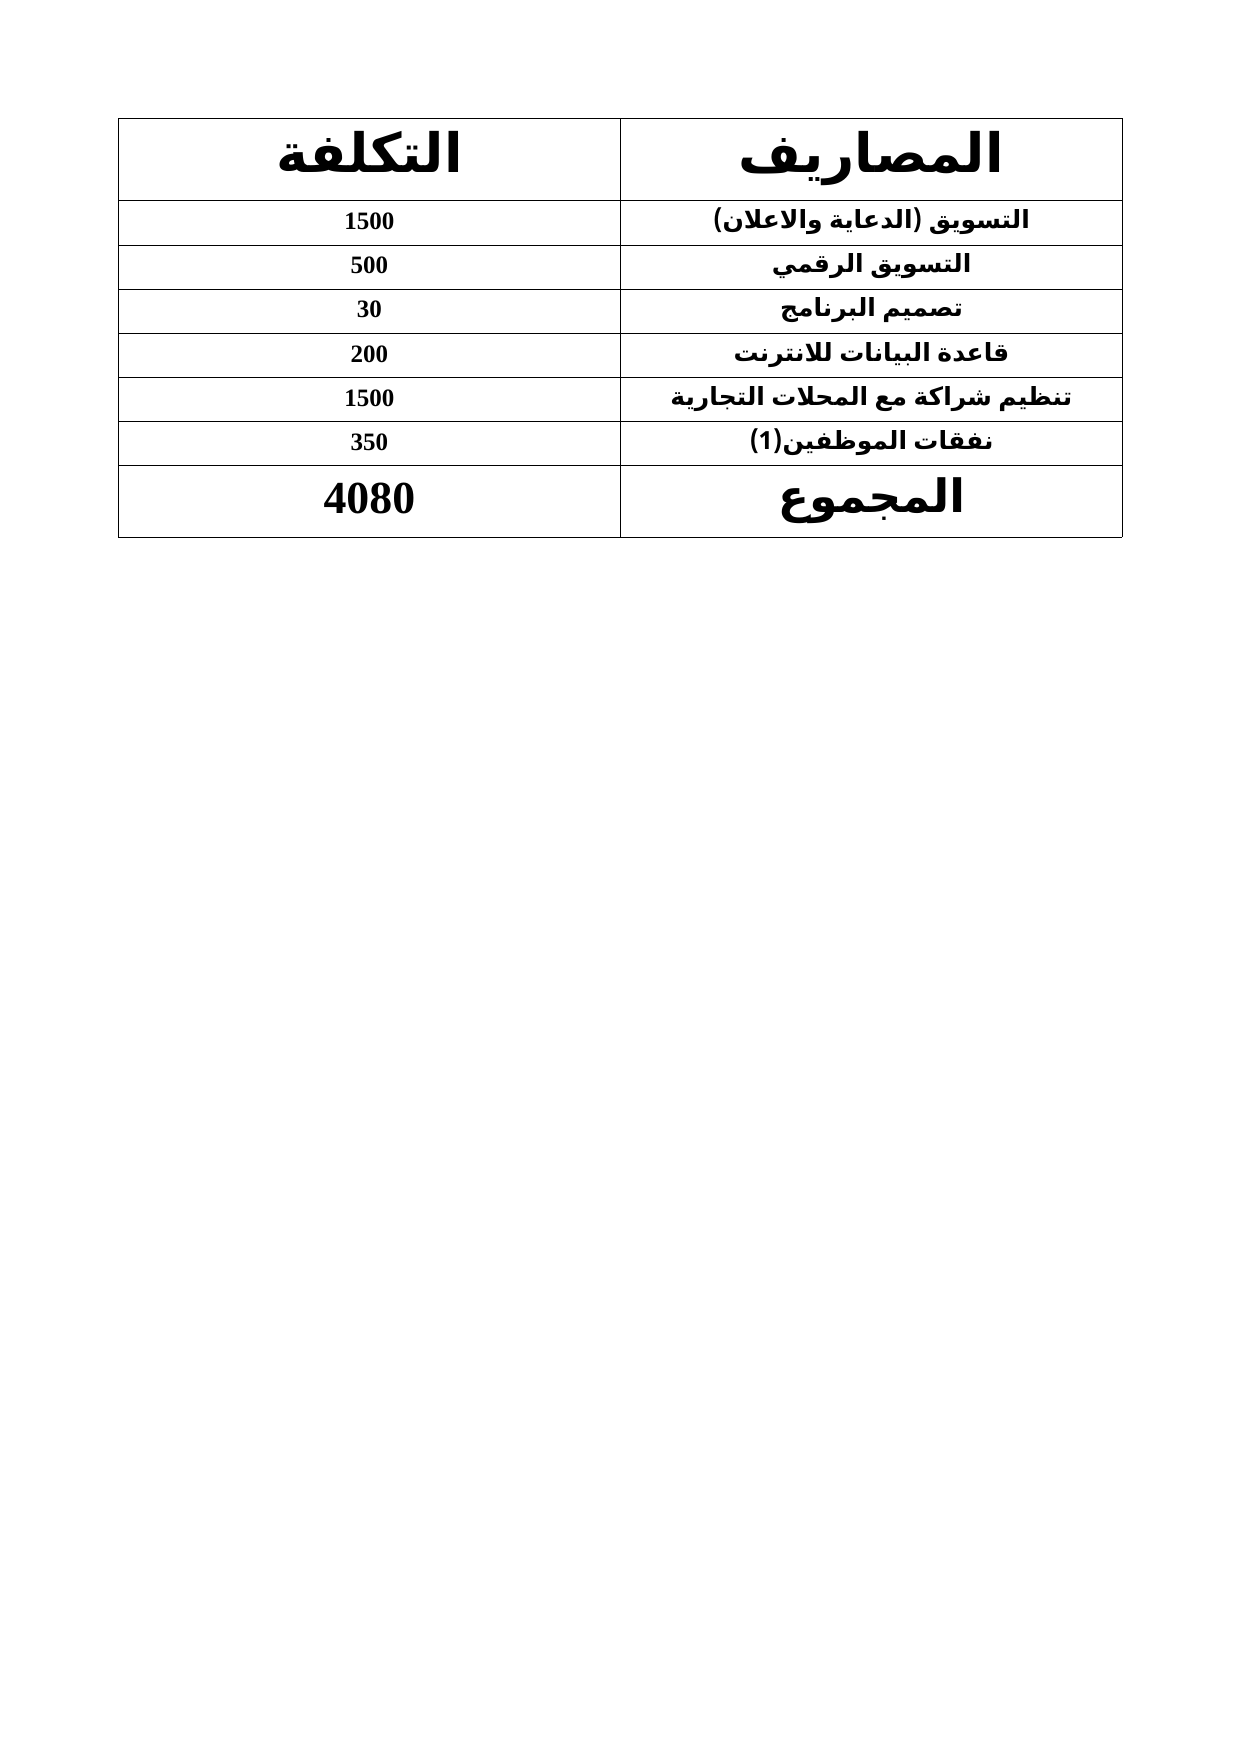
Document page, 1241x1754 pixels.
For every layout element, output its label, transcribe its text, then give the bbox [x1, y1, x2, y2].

table_cell 1500 [119, 201, 620, 244]
table_cell 500 [119, 246, 620, 289]
table_header التكلفة [119, 119, 620, 200]
table_cell 200 [119, 334, 620, 377]
table_cell نفقات الموظفين(1) [621, 422, 1122, 465]
table_header المصاريف [621, 119, 1122, 200]
table_cell التسويق (الدعاية والاعلان) [621, 201, 1122, 244]
table_cell 4080 [119, 466, 620, 537]
table_cell 1500 [119, 378, 620, 421]
table_cell قاعدة البيانات للانترنت [621, 334, 1122, 377]
table_cell 30 [119, 290, 620, 333]
table_cell 350 [119, 422, 620, 465]
table_cell تصميم البرنامج [621, 290, 1122, 333]
table_cell تنظيم شراكة مع المحلات التجارية [621, 378, 1122, 421]
table_cell المجموع [621, 466, 1122, 537]
table_cell التسويق الرقمي [621, 246, 1122, 289]
